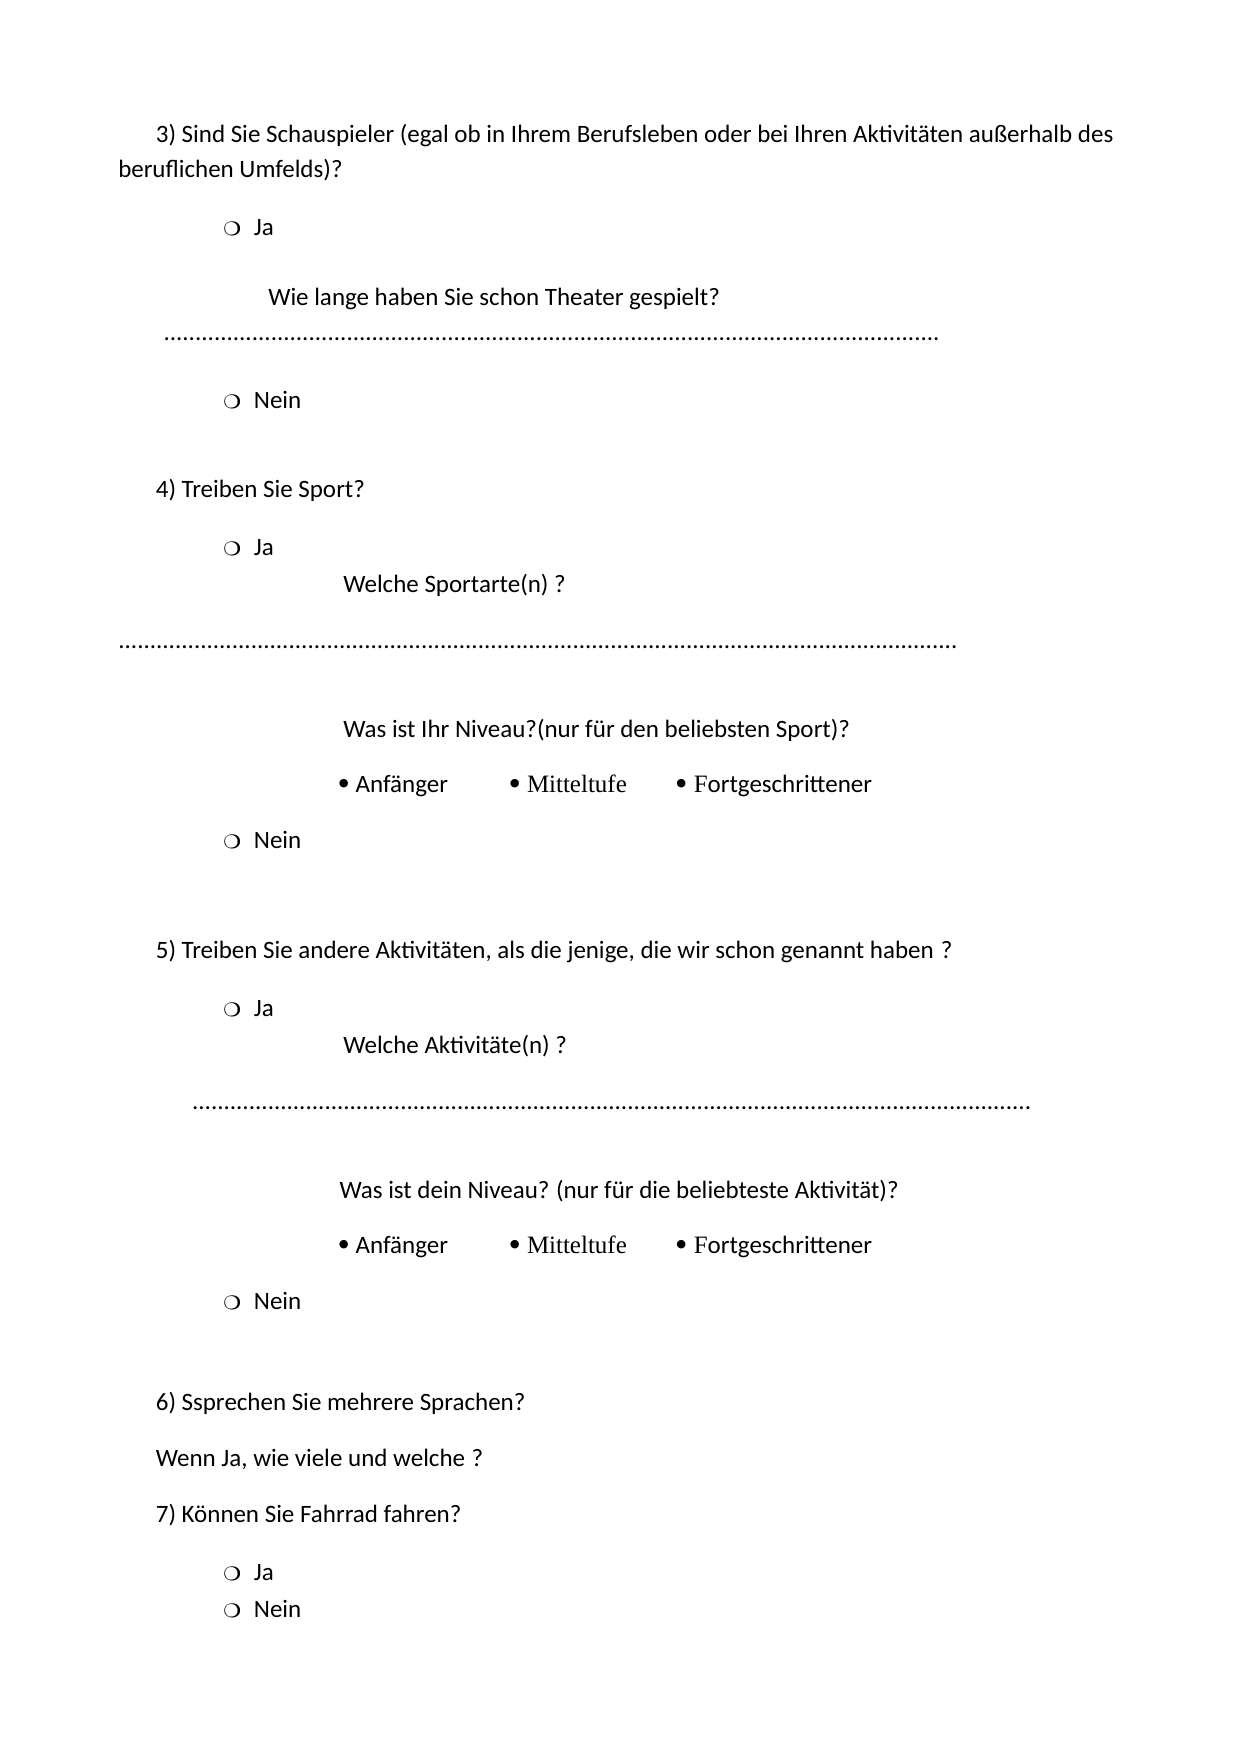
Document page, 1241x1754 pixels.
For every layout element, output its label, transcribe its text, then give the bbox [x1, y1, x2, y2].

text ..................................................................................................................................... [192, 1085, 1122, 1115]
text 5) Treiben Sie andere Aktivitäten, als die jenige, die wir schon genannt haben ? [118, 934, 1122, 964]
text ........................................................................................................................... [118, 316, 1122, 347]
text Was ist Ihr Niveau?(nur für den beliebsten Sport)? [343, 713, 1122, 743]
text  Anfänger  Mitteltufe  Fortgeschrittener [266, 1229, 1122, 1260]
list Ja [254, 1554, 1122, 1588]
list Ja [254, 990, 1122, 1024]
list Nein [254, 824, 1122, 855]
text Welche Sportarte(n) ? [343, 568, 1122, 598]
list Nein [254, 1285, 1122, 1316]
text Wenn Ja, wie viele und welche ? [118, 1442, 1122, 1473]
list Ja [254, 529, 1122, 563]
text 4) Treiben Sie Sport? [118, 473, 1122, 503]
text 6) Ssprechen Sie mehrere Sprachen? [118, 1386, 1122, 1417]
text Welche Aktivitäte(n) ? [343, 1029, 1122, 1059]
list Nein [254, 384, 1122, 415]
list Ja [254, 209, 1122, 243]
text Wie lange haben Sie schon Theater gespielt? [268, 281, 1122, 312]
text  Anfänger  Mitteltufe  Fortgeschrittener [266, 768, 1122, 799]
list Nein [254, 1593, 1122, 1624]
text 7) Können Sie Fahrrad fahren? [118, 1498, 1122, 1529]
text 3) Sind Sie Schauspieler (egal ob in Ihrem Berufsleben oder bei Ihren Aktivitäten außerhalb des beruflichen Umfelds)? [118, 118, 1122, 184]
text ..................................................................................................................................... [118, 624, 1122, 654]
text Was ist dein Niveau? (nur für die beliebteste Aktivität)? [268, 1174, 1122, 1204]
